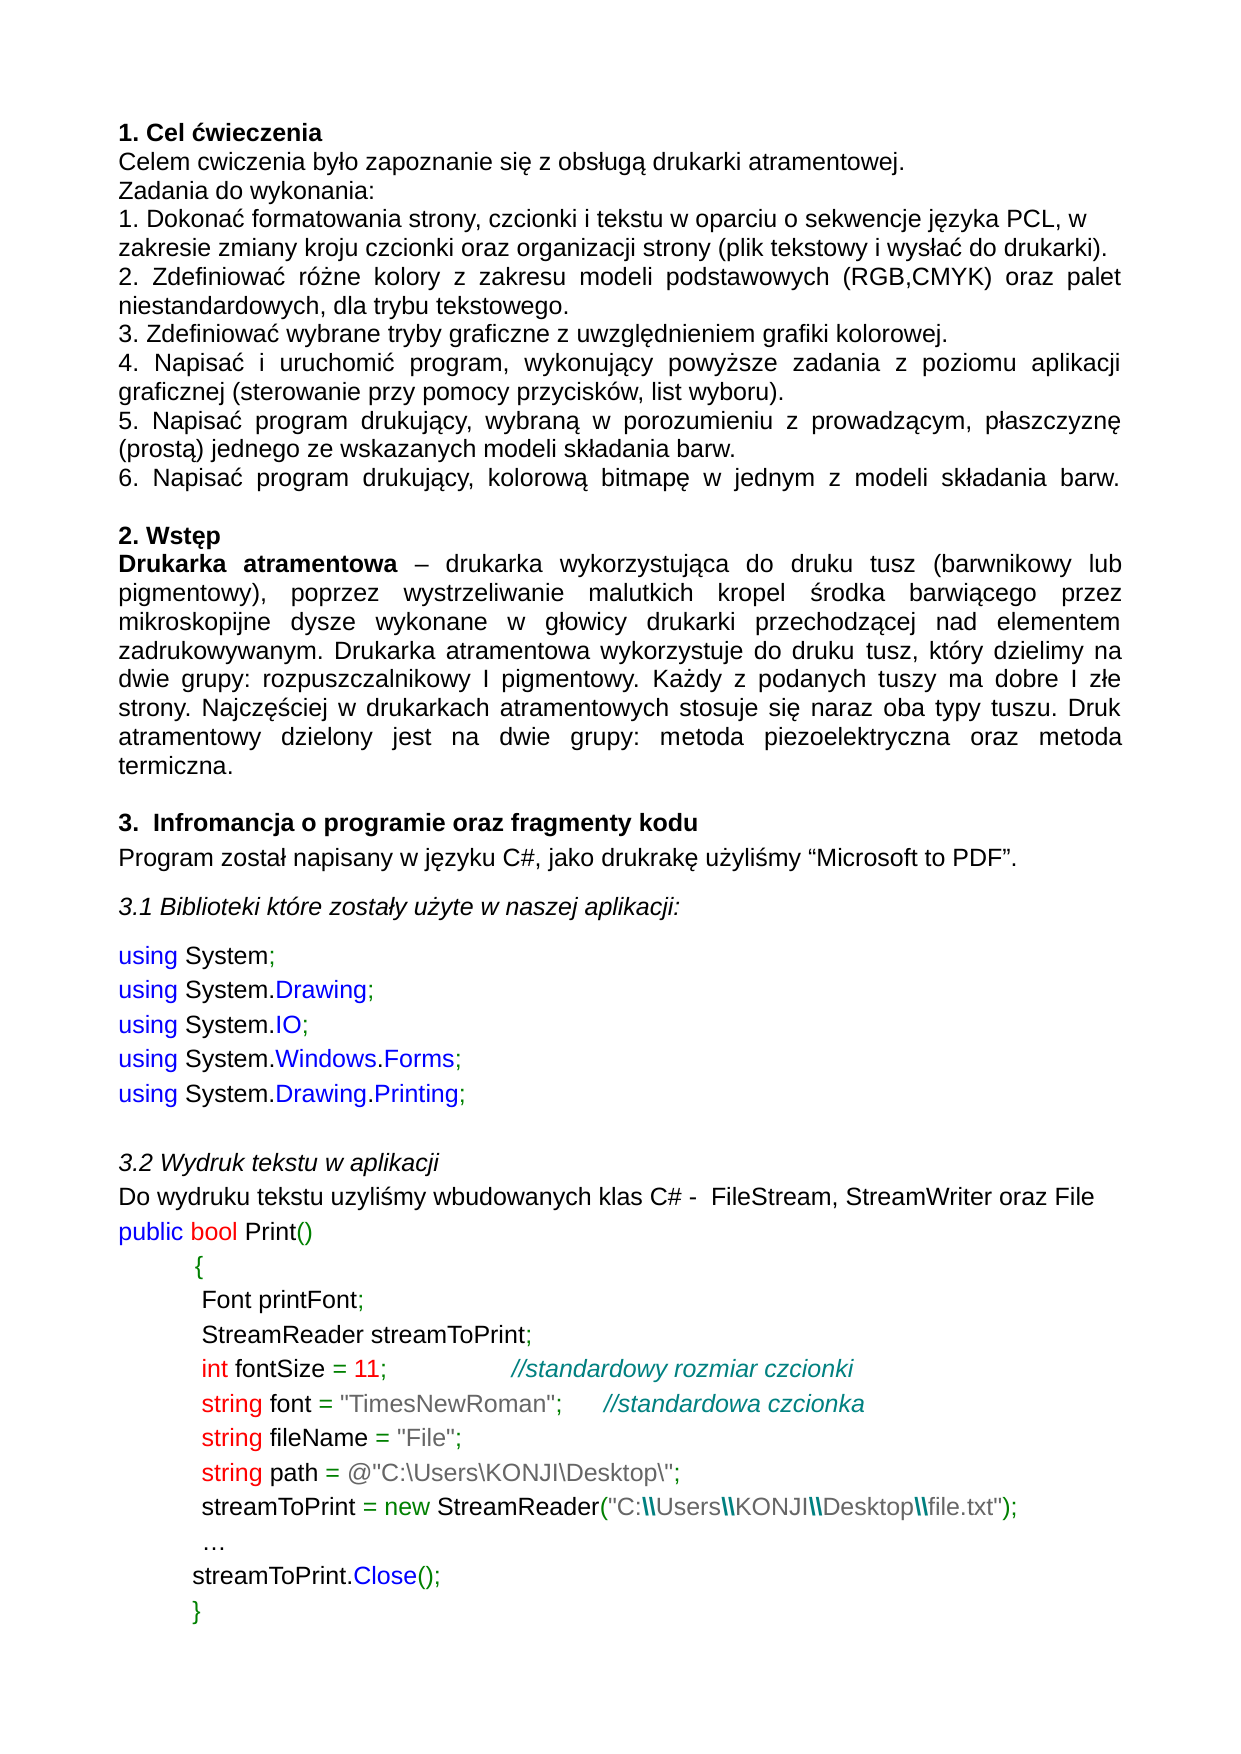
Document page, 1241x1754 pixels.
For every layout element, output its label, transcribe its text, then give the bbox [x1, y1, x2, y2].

text Do wydruku tekstu uzyliśmy wbudowanych klas C# - FileStream, StreamWriter oraz File [118, 1182, 1122, 1211]
text string path = @"C:\Users\KONJI\Desktop\"; [118, 1458, 1122, 1487]
text 3. Infromancja o programie oraz fragmenty kodu Program został napisany w języku C#, jako drukrakę użyliśmy “Microsoft to PDF”. [118, 808, 1122, 871]
text 2. Wstęp [118, 521, 1122, 549]
text using System.Drawing.Printing; [118, 1079, 1122, 1142]
text using System.Drawing; [118, 975, 1122, 1004]
text string font = "TimesNewRoman"; //standardowa czcionka [118, 1389, 1122, 1418]
text 4. Napisać i uruchomić program, wykonujący powyższe zadania z poziomu aplikacji graficznej (sterowanie przy pomocy przycisków, list wyboru). [118, 348, 1122, 406]
text 3. Zdefiniować wybrane tryby graficzne z uwzględnieniem grafiki kolorowej. [118, 319, 1122, 348]
text StreamReader streamToPrint; [118, 1320, 1122, 1349]
text Font printFont; [118, 1286, 1122, 1314]
text … [118, 1527, 1122, 1556]
text Celem cwiczenia było zapoznanie się z obsługą drukarki atramentowej. [118, 147, 1122, 176]
text { [118, 1251, 1122, 1280]
text using System.Windows.Forms; [118, 1044, 1122, 1073]
text int fontSize = 11; //standardowy rozmiar czcionki [118, 1354, 1122, 1383]
text streamToPrint = new StreamReader("C:\\Users\\KONJI\\Desktop\\file.txt"); [118, 1492, 1122, 1521]
text 3.2 Wydruk tekstu w aplikacji [118, 1148, 1122, 1176]
text 3.1 Biblioteki które zostały użyte w naszej aplikacji: [118, 892, 1122, 920]
text 5. Napisać program drukujący, wybraną w porozumieniu z prowadzącym, płaszczyznę (prostą) jednego ze wskazanych modeli składania barw. [118, 406, 1122, 463]
text public bool Print() [118, 1217, 1122, 1245]
text streamToPrint.Close(); [118, 1561, 1122, 1590]
text using System.IO; [118, 1010, 1122, 1038]
text 1. Cel ćwieczenia [118, 118, 1122, 147]
text } [118, 1596, 1122, 1624]
text using System; [118, 941, 1122, 969]
text Drukarka atramentowa – drukarka wykorzystująca do druku tusz (barwnikowy lub pigmentowy), poprzez wystrzeliwanie malutkich kropel środka barwiącego przez mikroskopijne dysze wykonane w głowicy drukarki przechodzącej nad elementem zadrukowywanym. Drukarka atramentowa wykorzystuje do druku tusz, który dzielimy na dwie grupy: rozpuszczalnikowy I pigmentowy. Każdy z podanych tuszy ma dobre I złe strony. Najczęściej w drukarkach atramentowych stosuje się naraz oba typy tuszu. Druk atramentowy dzielony jest na dwie grupy: metoda piezoelektryczna oraz metoda termiczna. [118, 549, 1122, 779]
text 6. Napisać program drukujący, kolorową bitmapę w jednym z modeli składania barw. [118, 463, 1122, 521]
text 2. Zdefiniować różne kolory z zakresu modeli podstawowych (RGB,CMYK) oraz palet niestandardowych, dla trybu tekstowego. [118, 262, 1122, 319]
text Zadania do wykonania: 1. Dokonać formatowania strony, czcionki i tekstu w oparciu o sekwencje języka PCL, w zakresie zmiany kroju czcionki oraz organizacji strony (plik tekstowy i wysłać do drukarki). [118, 176, 1122, 262]
text string fileName = "File"; [118, 1423, 1122, 1452]
